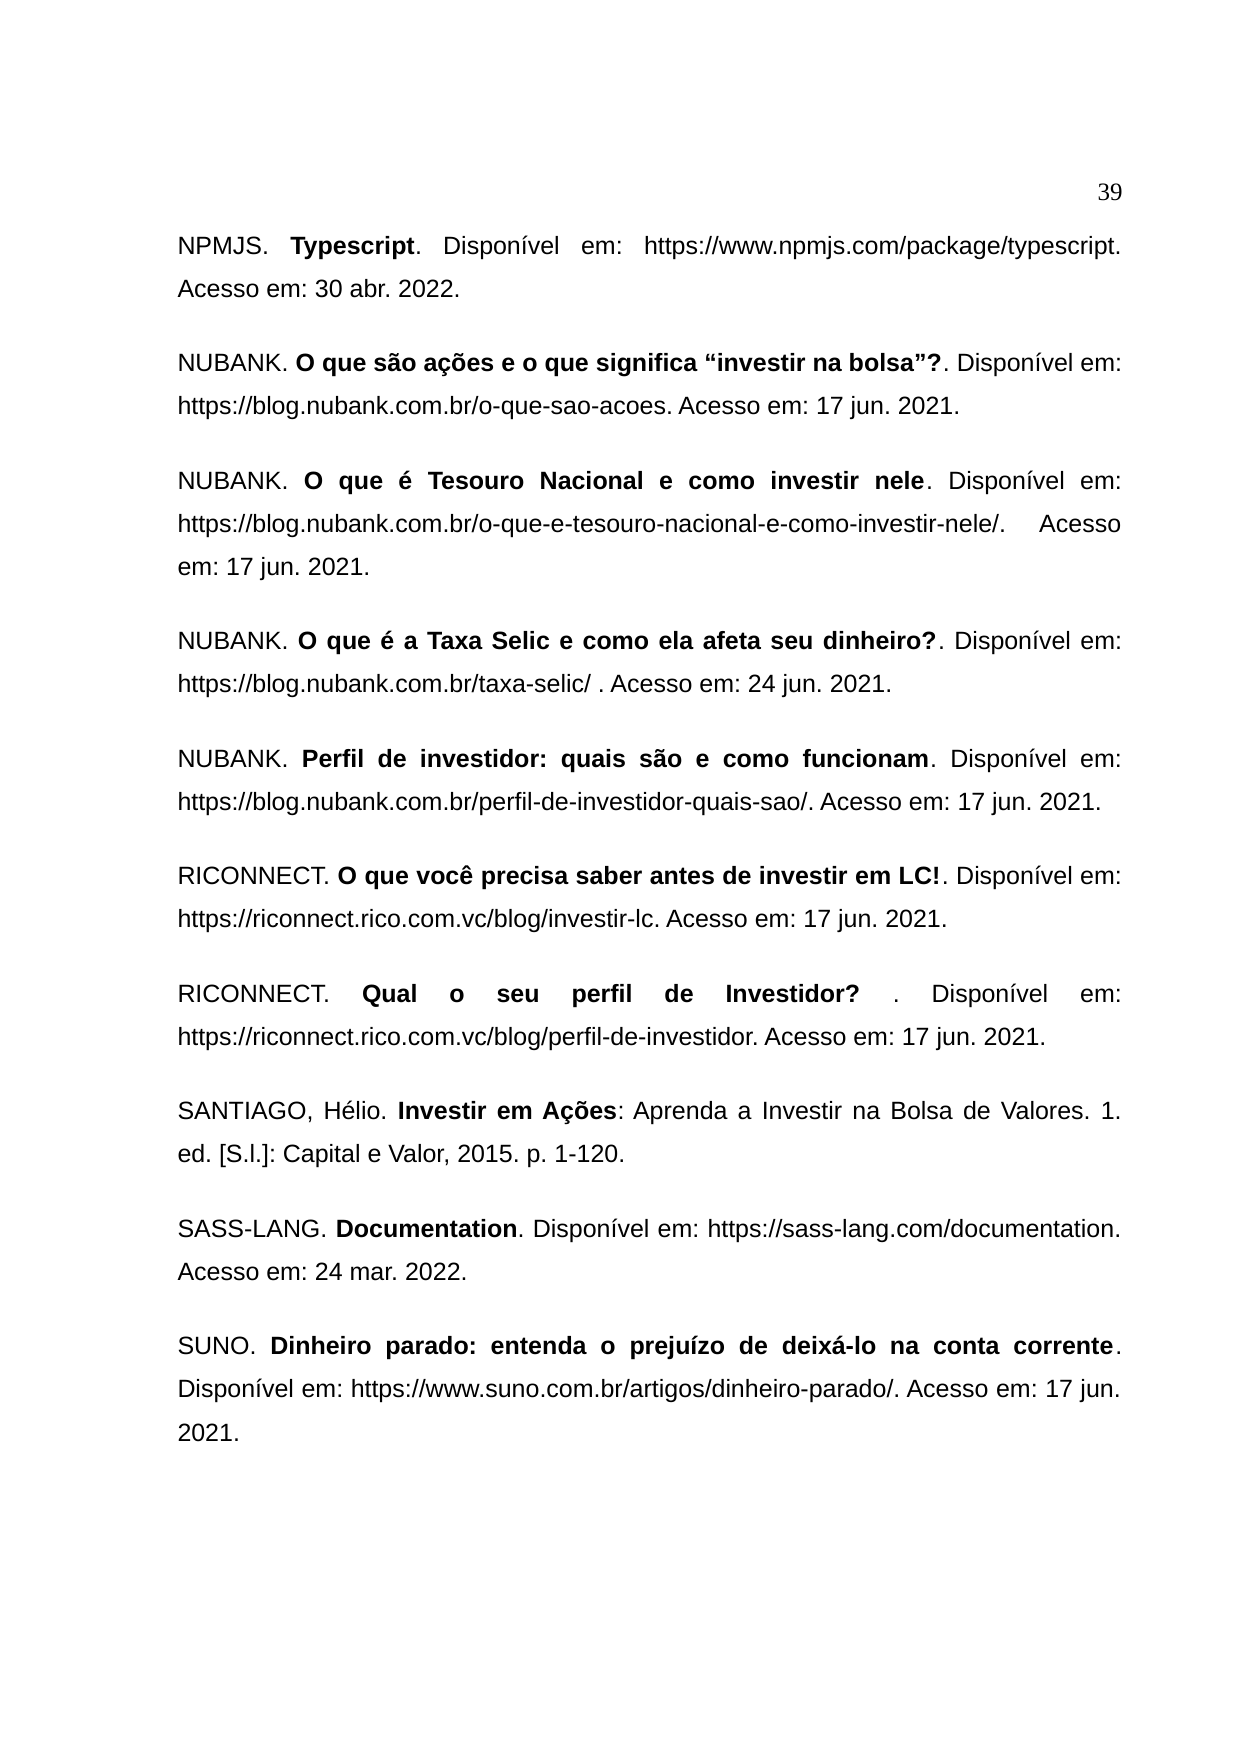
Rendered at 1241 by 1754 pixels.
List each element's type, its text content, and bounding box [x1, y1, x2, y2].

text SUNO. Dinheiro parado: entenda o prejuízo de deixá-lo na conta corrente. Disponível em: https://www.suno.com.br/artigos/dinheiro-parado/. Acesso em: 17 jun. 2021. [177, 1331, 1122, 1446]
text SASS-LANG. Documentation. Disponível em: https://sass-lang.com/documentation. Acesso em: 24 mar. 2022. [177, 1214, 1122, 1286]
text RICONNECT. O que você precisa saber antes de investir em LC!. Disponível em: https://riconnect.rico.com.vc/blog/investir-lc. Acesso em: 17 jun. 2021. [177, 861, 1122, 933]
text NUBANK. Perfil de investidor: quais são e como funcionam. Disponível em: https://blog.nubank.com.br/perfil-de-investidor-quais-sao/. Acesso em: 17 jun. 2021. [177, 744, 1122, 816]
text NUBANK. O que é Tesouro Nacional e como investir nele. Disponível em: https://blog.nubank.com.br/o-que-e-tesouro-nacional-e-como-investir-nele/. Acesso em: 17 jun. 2021. [177, 466, 1122, 581]
text RICONNECT. Qual o seu perfil de Investidor? . Disponível em: https://riconnect.rico.com.vc/blog/perfil-de-investidor. Acesso em: 17 jun. 2021. [177, 979, 1122, 1051]
text NUBANK. O que é a Taxa Selic e como ela afeta seu dinheiro?. Disponível em: https://blog.nubank.com.br/taxa-selic/ . Acesso em: 24 jun. 2021. [177, 626, 1122, 698]
text NPMJS. Typescript. Disponível em: https://www.npmjs.com/package/typescript. Acesso em: 30 abr. 2022. [177, 231, 1122, 302]
text NUBANK. O que são ações e o que significa “investir na bolsa”?. Disponível em: https://blog.nubank.com.br/o-que-sao-acoes. Acesso em: 17 jun. 2021. [177, 348, 1122, 420]
text SANTIAGO, Hélio. Investir em Ações: Aprenda a Investir na Bolsa de Valores. 1. ed. [S.l.]: Capital e Valor, 2015. p. 1-120. [177, 1096, 1122, 1168]
